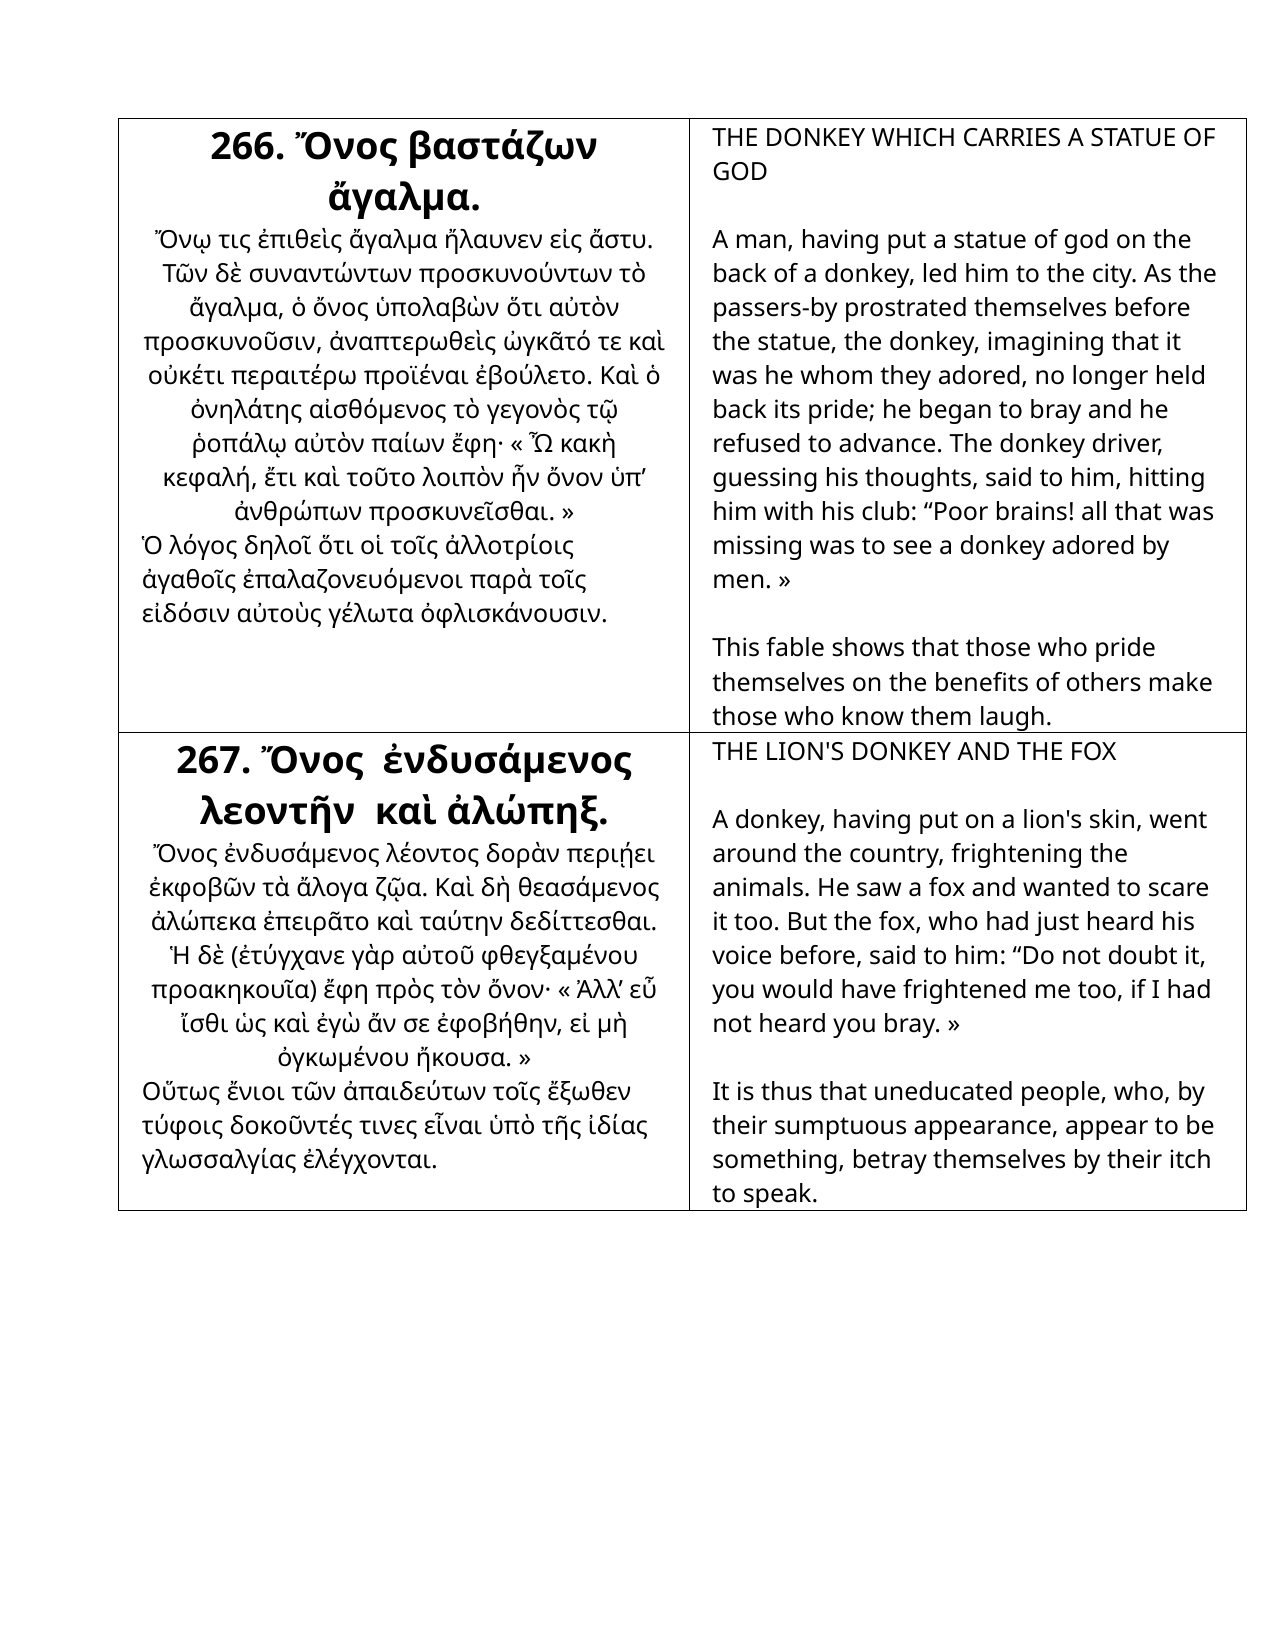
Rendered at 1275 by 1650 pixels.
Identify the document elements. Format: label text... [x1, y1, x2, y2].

table_cell 267. Ὄνος ἐνδυσάμενος λεοντῆν καὶ ἀλώπηξ. Ὄνος ἐνδυσάμενος λέοντος δορὰν περιῄει ἐκφοβῶν τὰ ἄλογα ζῷα. Καὶ δὴ θεασάμενος ἀλώπεκα ἐπειρᾶτο καὶ ταύτην δεδίττεσθαι. Ἡ δὲ (ἐτύγχανε γὰρ αὐτοῦ φθεγξαμένου προακηκουῖα) ἔφη πρὸς τὸν ὄνον· « Ἀλλ’ εὖ ἴσθι ὡς καὶ ἐγὼ ἄν σε ἐφοβήθην, εἰ μὴ ὀγκωμένου ἤκουσα. » Οὕτως ἔνιοι τῶν ἀπαιδεύτων τοῖς ἔξωθεν τύφοις δοκοῦντές τινες εἶναι ὑπὸ τῆς ἰδίας γλωσσαλγίας ἐλέγχονται. [119, 733, 689, 1210]
table_cell 266. Ὄνος βαστάζων ἄγαλμα. Ὄνῳ τις ἐπιθεὶς ἄγαλμα ἤλαυνεν εἰς ἄστυ. Τῶν δὲ συναντώντων προσκυνούντων τὸ ἄγαλμα, ὁ ὄνος ὑπολαβὼν ὅτι αὐτὸν προσκυνοῦσιν, ἀναπτερωθεὶς ὠγκᾶτό τε καὶ οὐκέτι περαιτέρω προϊέναι ἐβούλετο. Καὶ ὁ ὀνηλάτης αἰσθόμενος τὸ γεγονὸς τῷ ῥοπάλῳ αὐτὸν παίων ἔφη· « Ὦ κακὴ κεφαλή, ἔτι καὶ τοῦτο λοιπὸν ἦν ὄνον ὑπ’ ἀνθρώπων προσκυνεῖσθαι. » Ὁ λόγος δηλοῖ ὅτι οἱ τοῖς ἀλλοτρίοις ἀγαθοῖς ἐπαλαζονευόμενοι παρὰ τοῖς εἰδόσιν αὐτοὺς γέλωτα ὀφλισκάνουσιν. [119, 119, 689, 732]
table_cell THE LION'S DONKEY AND THE FOX A donkey, having put on a lion's skin, went around the country, frightening the animals. He saw a fox and wanted to scare it too. But the fox, who had just heard his voice before, said to him: “Do not doubt it, you would have frightened me too, if I had not heard you bray. » It is thus that uneducated people, who, by their sumptuous appearance, appear to be something, betray themselves by their itch to speak. [690, 733, 1246, 1210]
table_cell THE DONKEY WHICH CARRIES A STATUE OF GOD A man, having put a statue of god on the back of a donkey, led him to the city. As the passers-by prostrated themselves before the statue, the donkey, imagining that it was he whom they adored, no longer held back its pride; he began to bray and he refused to advance. The donkey driver, guessing his thoughts, said to him, hitting him with his club: “Poor brains! all that was missing was to see a donkey adored by men. » This fable shows that those who pride themselves on the benefits of others make those who know them laugh. [690, 119, 1246, 732]
